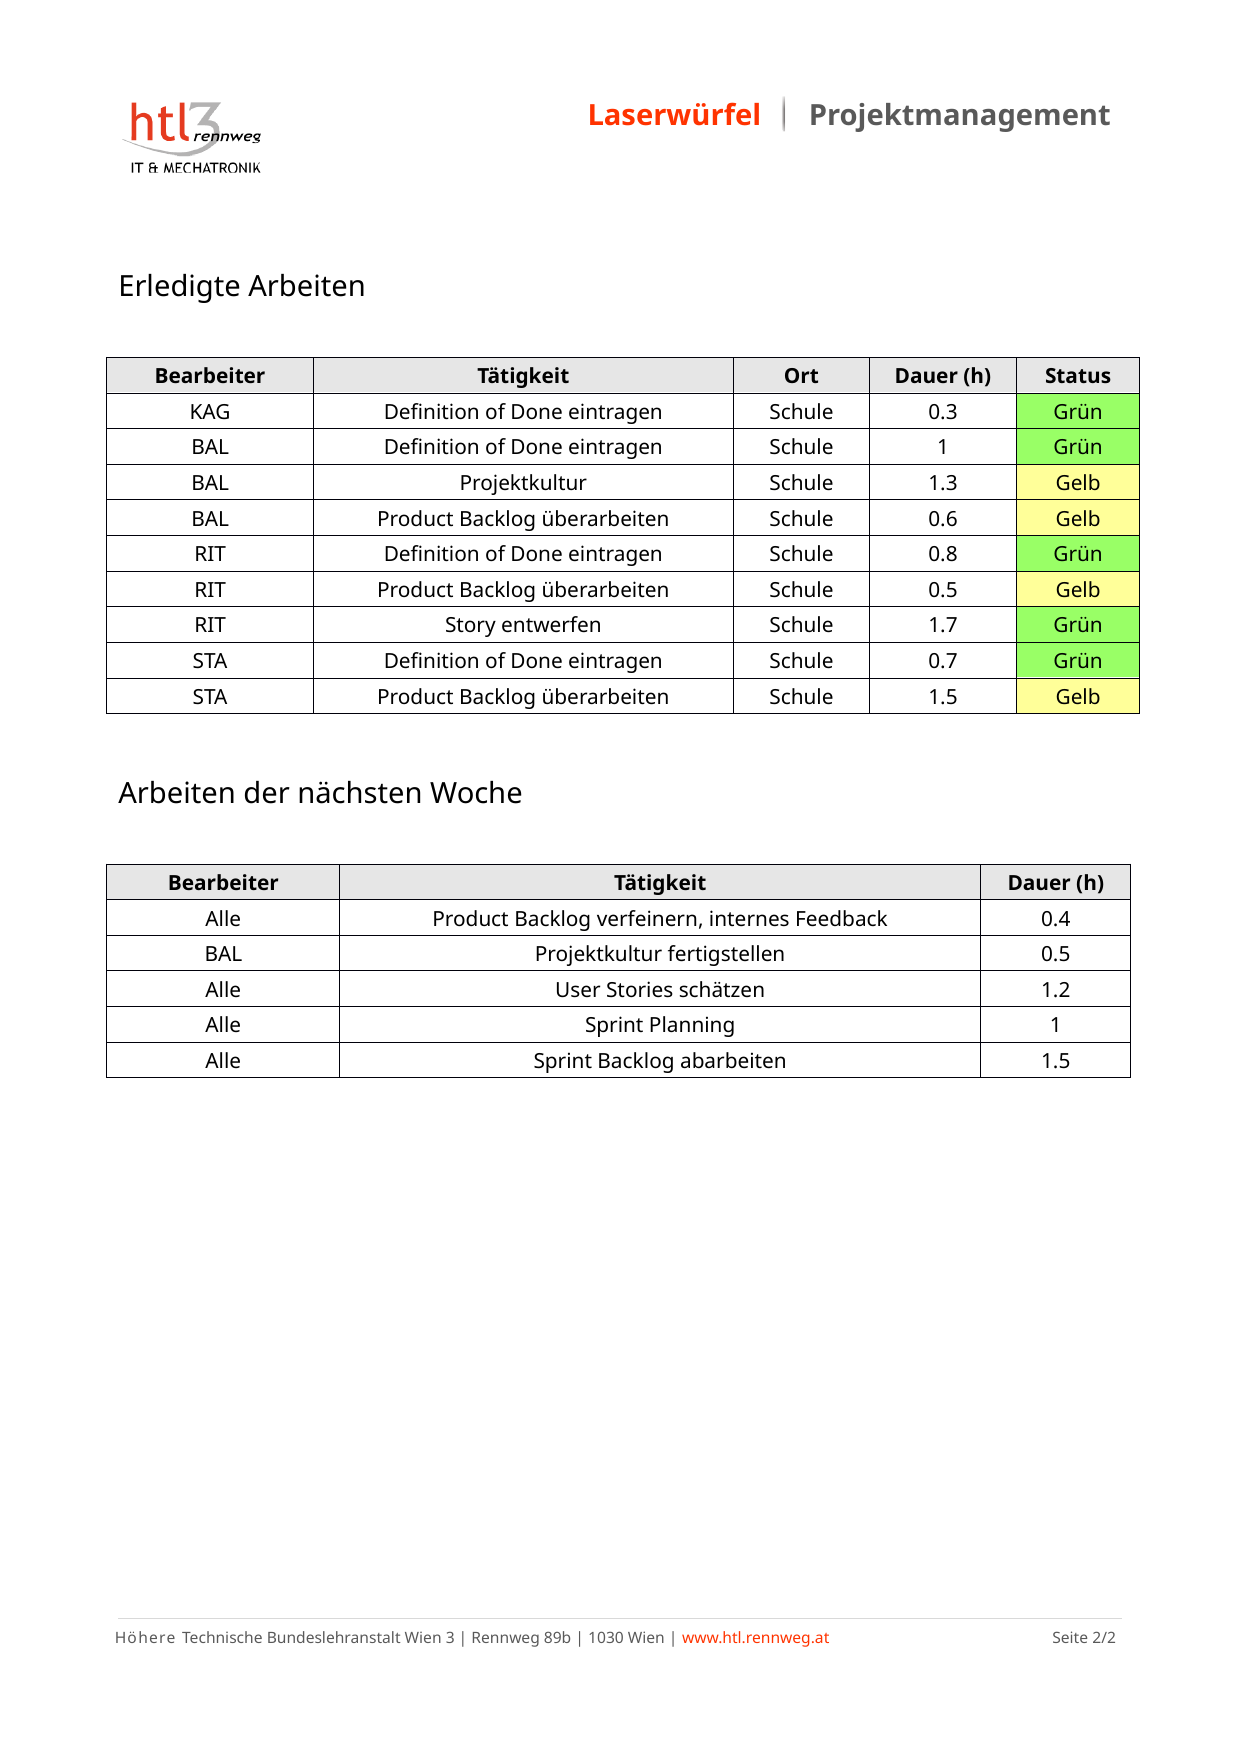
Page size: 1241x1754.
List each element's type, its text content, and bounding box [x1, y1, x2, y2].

table_cell RIT [107, 572, 313, 606]
table_cell 1.5 [870, 679, 1016, 713]
table_cell 1.2 [981, 971, 1130, 1006]
subtitle Arbeiten der nächsten Woche [118, 780, 1122, 809]
table_cell Gelb [1017, 679, 1139, 713]
table_header Tätigkeit [340, 865, 980, 899]
table_cell 0.6 [870, 500, 1016, 535]
table_cell Sprint Planning [340, 1007, 980, 1042]
table_header Ort [734, 358, 869, 392]
table_cell Schule [734, 500, 869, 535]
table_cell Grün [1017, 429, 1139, 464]
table_cell Projektkultur fertigstellen [340, 936, 980, 970]
table_cell 1.3 [870, 465, 1016, 499]
table_cell BAL [107, 429, 313, 464]
table_header Dauer (h) [870, 358, 1016, 392]
table_cell 1.7 [870, 607, 1016, 642]
table_cell BAL [107, 936, 339, 970]
table_cell 0.7 [870, 643, 1016, 677]
table_cell 0.5 [870, 572, 1016, 606]
table_cell Definition of Done eintragen [314, 429, 733, 464]
table_cell Alle [107, 1007, 339, 1042]
table_cell Schule [734, 572, 869, 606]
table_cell Gelb [1017, 500, 1139, 535]
table_cell RIT [107, 607, 313, 642]
table_cell Schule [734, 429, 869, 464]
table_cell Schule [734, 679, 869, 713]
table_cell 0.5 [981, 936, 1130, 970]
table_header Bearbeiter [107, 865, 339, 899]
table_cell Grün [1017, 643, 1139, 677]
table_cell Schule [734, 607, 869, 642]
table_cell Alle [107, 900, 339, 935]
table_cell Sprint Backlog abarbeiten [340, 1043, 980, 1077]
table_cell KAG [107, 394, 313, 428]
table_cell Grün [1017, 536, 1139, 571]
table_cell Story entwerfen [314, 607, 733, 642]
table_header Bearbeiter [107, 358, 313, 392]
table_cell Schule [734, 465, 869, 499]
table_cell BAL [107, 500, 313, 535]
table_cell Product Backlog verfeinern, internes Feedback [340, 900, 980, 935]
table_header Status [1017, 358, 1139, 392]
table_header Dauer (h) [981, 865, 1130, 899]
table_cell BAL [107, 465, 313, 499]
table_cell 1.5 [981, 1043, 1130, 1077]
table_cell Definition of Done eintragen [314, 643, 733, 677]
table_cell Alle [107, 1043, 339, 1077]
table_cell STA [107, 643, 313, 677]
table_cell STA [107, 679, 313, 713]
table_cell Schule [734, 536, 869, 571]
table_cell Gelb [1017, 572, 1139, 606]
table_cell User Stories schätzen [340, 971, 980, 1006]
table_cell 0.4 [981, 900, 1130, 935]
table_cell Schule [734, 394, 869, 428]
table_cell Product Backlog überarbeiten [314, 572, 733, 606]
table_cell Projektkultur [314, 465, 733, 499]
table_cell Product Backlog überarbeiten [314, 679, 733, 713]
table_cell Definition of Done eintragen [314, 394, 733, 428]
table_cell Grün [1017, 394, 1139, 428]
table_cell Definition of Done eintragen [314, 536, 733, 571]
subtitle Erledigte Arbeiten [118, 273, 1122, 303]
table_cell RIT [107, 536, 313, 571]
table_cell Schule [734, 643, 869, 677]
table_header Tätigkeit [314, 358, 733, 392]
table_cell 0.8 [870, 536, 1016, 571]
table_cell Grün [1017, 607, 1139, 642]
table_cell Gelb [1017, 465, 1139, 499]
table_cell 1 [870, 429, 1016, 464]
table_cell 0.3 [870, 394, 1016, 428]
table_cell 1 [981, 1007, 1130, 1042]
table_cell Product Backlog überarbeiten [314, 500, 733, 535]
table_cell Alle [107, 971, 339, 1006]
